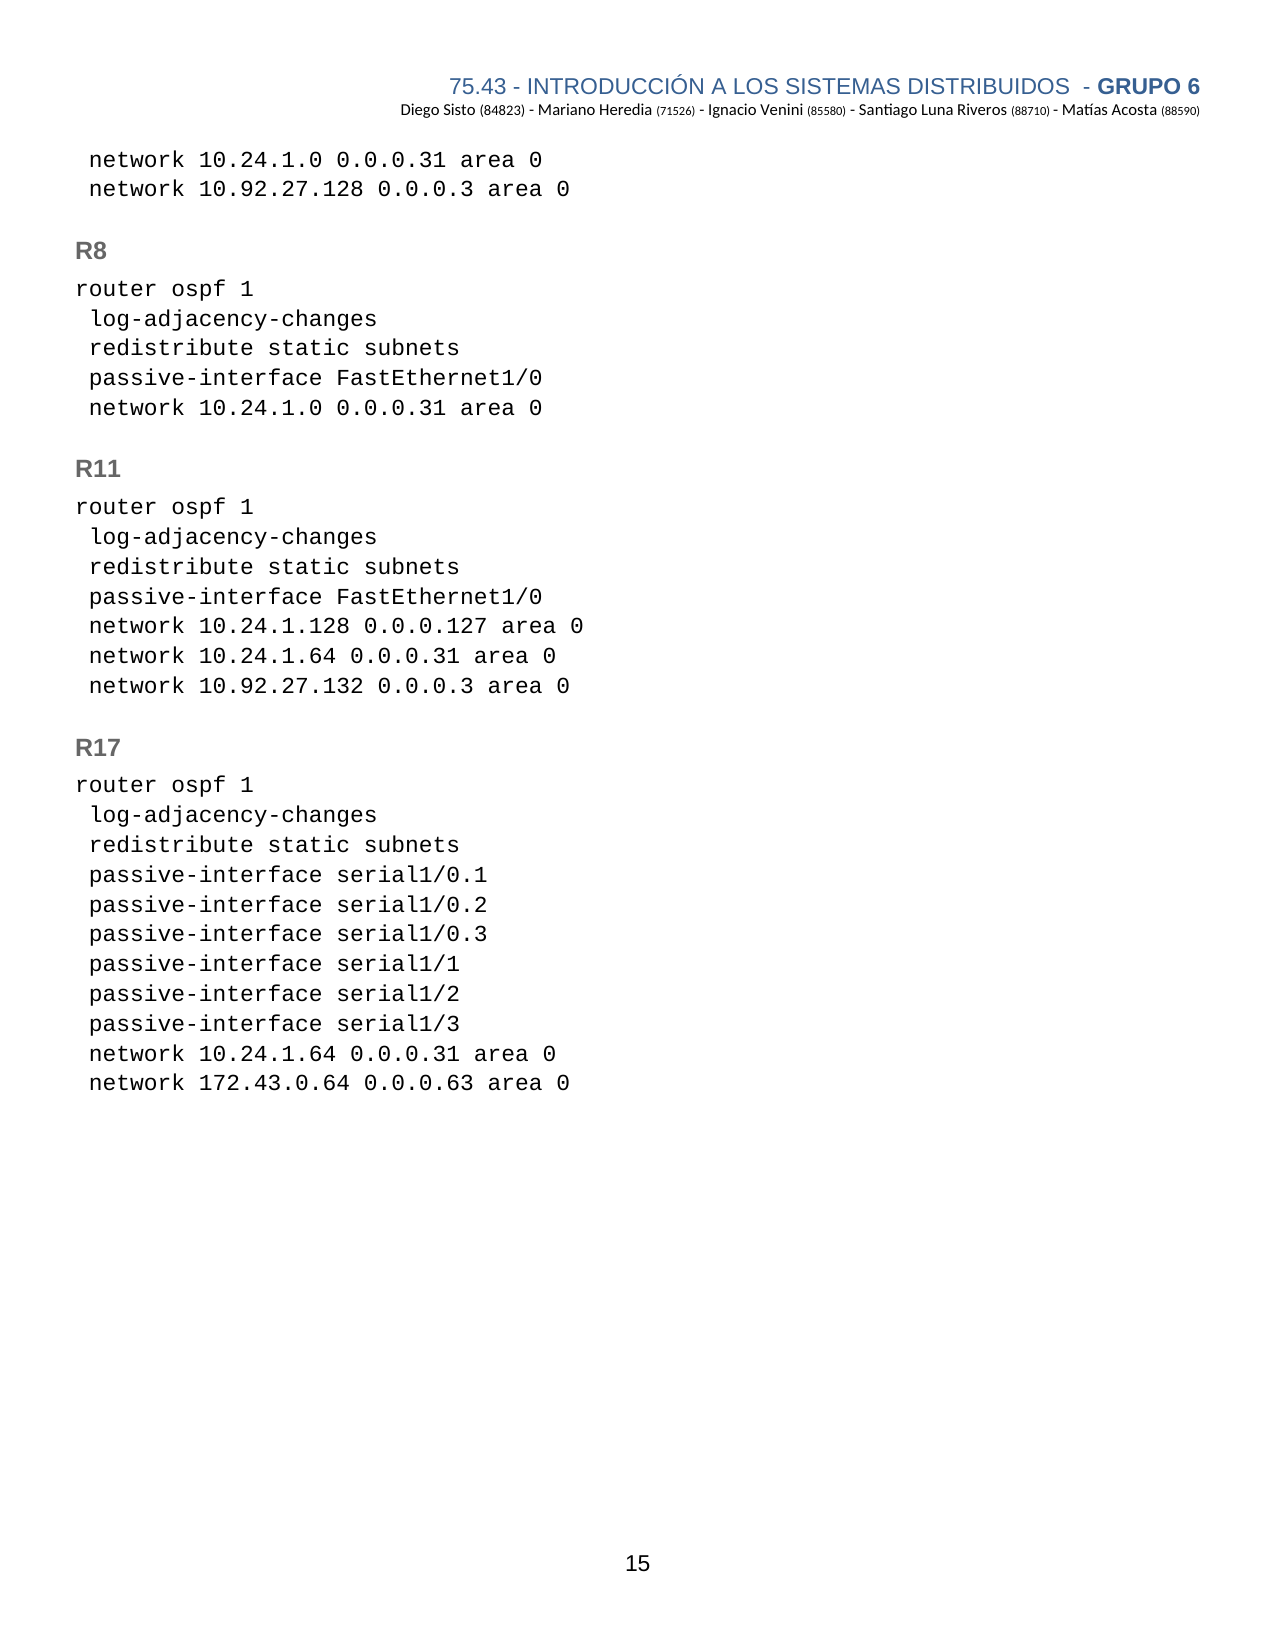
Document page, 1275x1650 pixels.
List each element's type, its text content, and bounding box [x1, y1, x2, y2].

subtitle network 172.43.0.64 0.0.0.63 area 0 [75, 1072, 1200, 1098]
subtitle network 10.24.1.64 0.0.0.31 area 0 [75, 644, 1200, 671]
subtitle passive-interface FastEthernet1/0 [75, 585, 1200, 611]
subtitle log-adjacency-changes [75, 803, 1200, 829]
subtitle passive-interface serial1/3 [75, 1012, 1200, 1038]
subtitle network 10.24.1.64 0.0.0.31 area 0 [75, 1042, 1200, 1068]
subtitle network 10.24.1.0 0.0.0.31 area 0 [75, 396, 1200, 422]
subtitle R11 [75, 455, 1200, 483]
subtitle network 10.92.27.132 0.0.0.3 area 0 [75, 674, 1200, 700]
subtitle passive-interface serial1/2 [75, 982, 1200, 1008]
subtitle passive-interface FastEthernet1/0 [75, 366, 1200, 392]
subtitle router ospf 1 [75, 774, 1200, 800]
subtitle network 10.24.1.0 0.0.0.31 area 0 [75, 148, 1200, 174]
subtitle log-adjacency-changes [75, 307, 1200, 333]
subtitle redistribute static subnets [75, 337, 1200, 363]
subtitle passive-interface serial1/0.1 [75, 863, 1200, 889]
subtitle passive-interface serial1/0.2 [75, 893, 1200, 919]
subtitle passive-interface serial1/1 [75, 952, 1200, 978]
subtitle log-adjacency-changes [75, 525, 1200, 551]
subtitle router ospf 1 [75, 496, 1200, 522]
subtitle network 10.92.27.128 0.0.0.3 area 0 [75, 178, 1200, 204]
subtitle R8 [75, 237, 1200, 264]
subtitle network 10.24.1.128 0.0.0.127 area 0 [75, 615, 1200, 641]
subtitle R17 [75, 733, 1200, 761]
subtitle router ospf 1 [75, 277, 1200, 303]
subtitle redistribute static subnets [75, 833, 1200, 859]
subtitle passive-interface serial1/0.3 [75, 923, 1200, 949]
subtitle redistribute static subnets [75, 555, 1200, 581]
